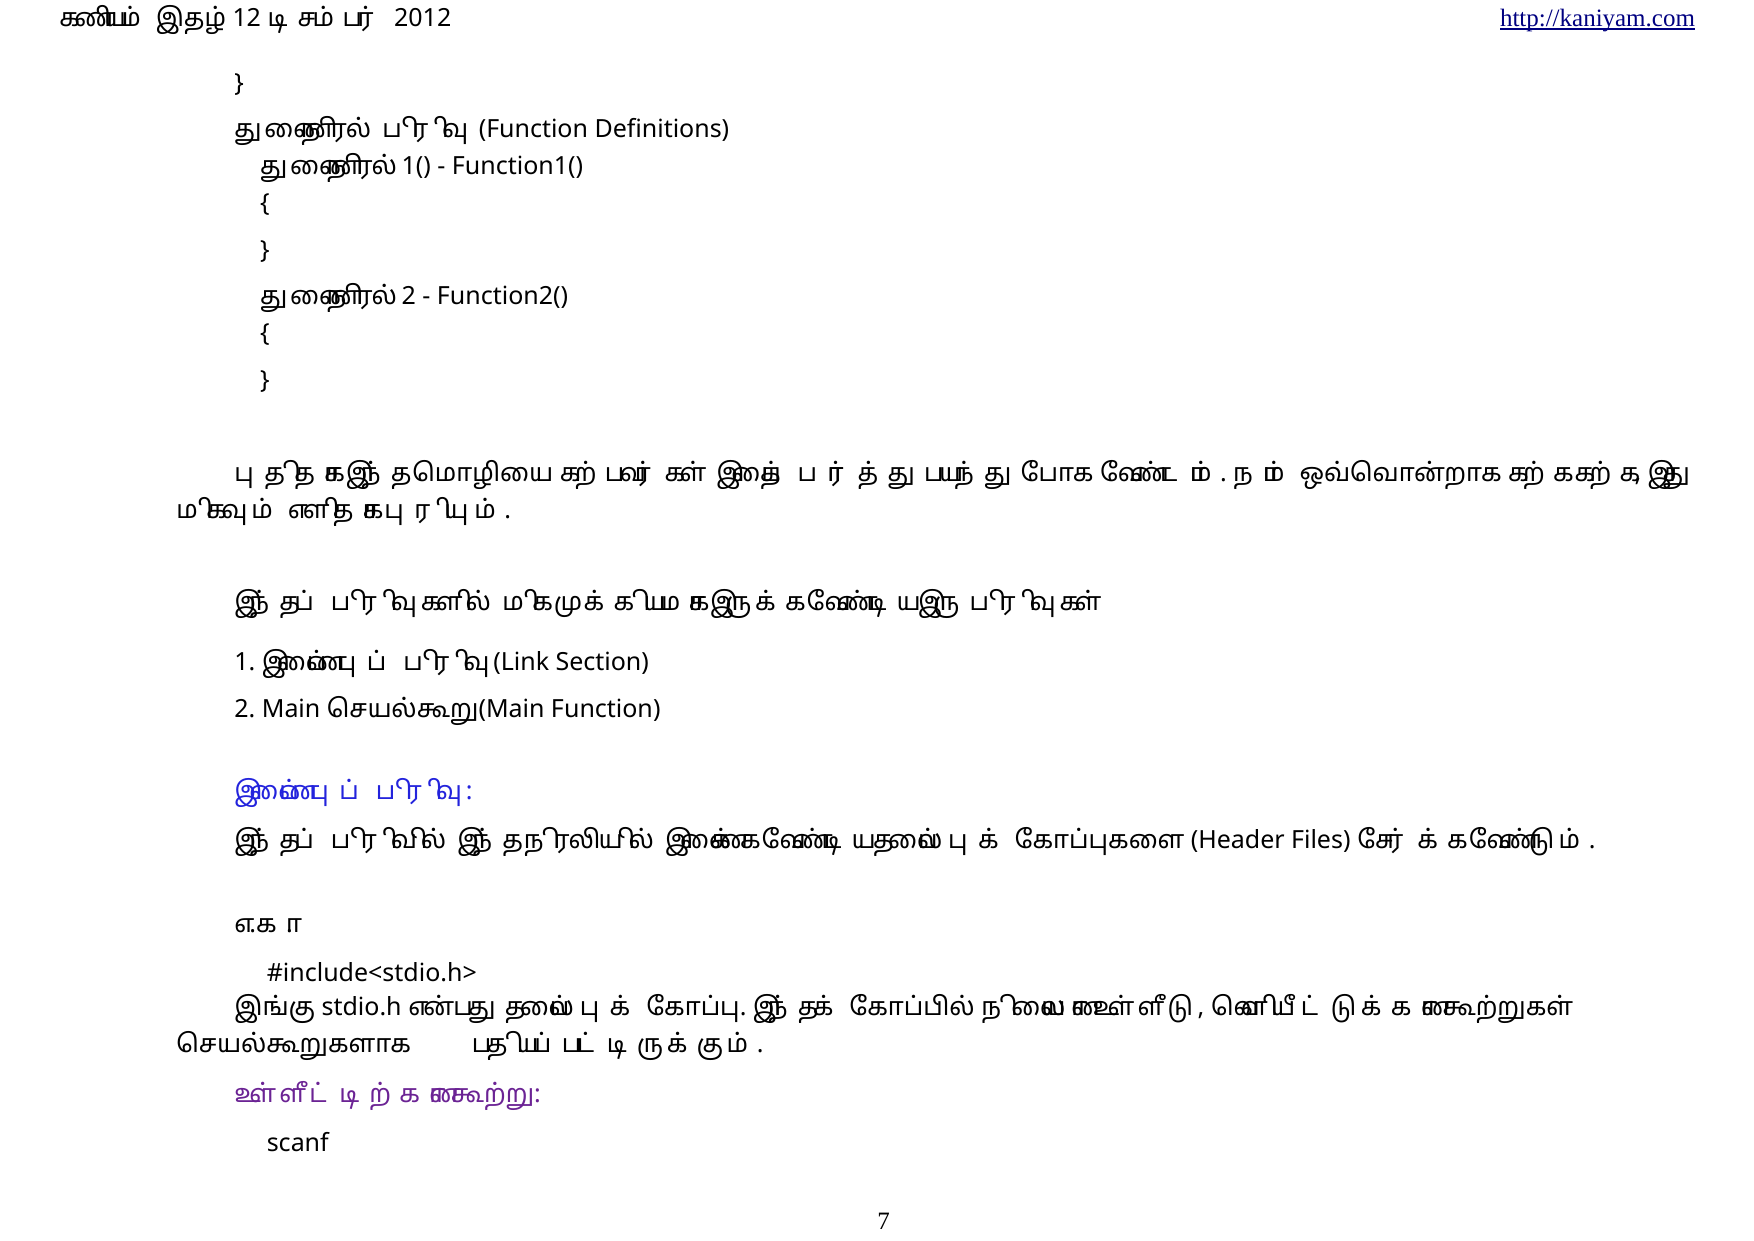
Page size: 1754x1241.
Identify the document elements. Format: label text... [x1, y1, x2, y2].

text இணைப்புப் பிரிவு: [176, 772, 1695, 809]
text #include<stdio.h> [176, 955, 1695, 989]
text துணை நிரல்2 - Function2() [176, 278, 1695, 315]
text } [176, 362, 1695, 396]
text } [176, 64, 1695, 98]
text இங்கு stdio.h என்பது தலைப்புக் கோப்பு. இந்தக் கோப்பில் நிலையான உள்ளீடு, வெளியீட்டுக்கான கூற்றுகள் செயல்கூறுகளாக பதியப்பட்டிருக்கும். [176, 989, 1695, 1063]
text } [176, 231, 1695, 266]
text உள்ளீட்டிற்கான கூற்று: [176, 1075, 1695, 1112]
text துணை நிரல்1() - Function1() [176, 148, 1695, 185]
text scanf [176, 1125, 1695, 1159]
text துணை நிரல் பிரிவு (Function Definitions) [176, 111, 1695, 148]
text 1. இணைப்புப் பிரிவு(Link Section) [176, 643, 1695, 680]
text இந்தப் பிரிவில் இந்த நிரலியில் இணைக்க வேண்டிய தலைப்புக் கோப்புகளை (Header Files) சேர்க்க வேண்டும். [176, 822, 1695, 859]
text { [176, 185, 1695, 219]
text 2. Main செயல்கூறு(Main Function) [176, 691, 1695, 728]
text எ.கா. [176, 905, 1695, 942]
text இந்தப் பிரிவுகளில் மிக முக்கியமாக இருக்க வேண்டிய இரு பிரிவுகள் [176, 588, 1695, 620]
text { [176, 315, 1695, 349]
text புதிதாக இந்த மொழியை கற்பவர்கள் இதைப் பார்த்து பயந்து போக வேண்டாம். நாம் ஒவ்வொன்றாக கற்க கற்க, இது மிகவும் எளிதாக புரியும். [176, 455, 1695, 529]
